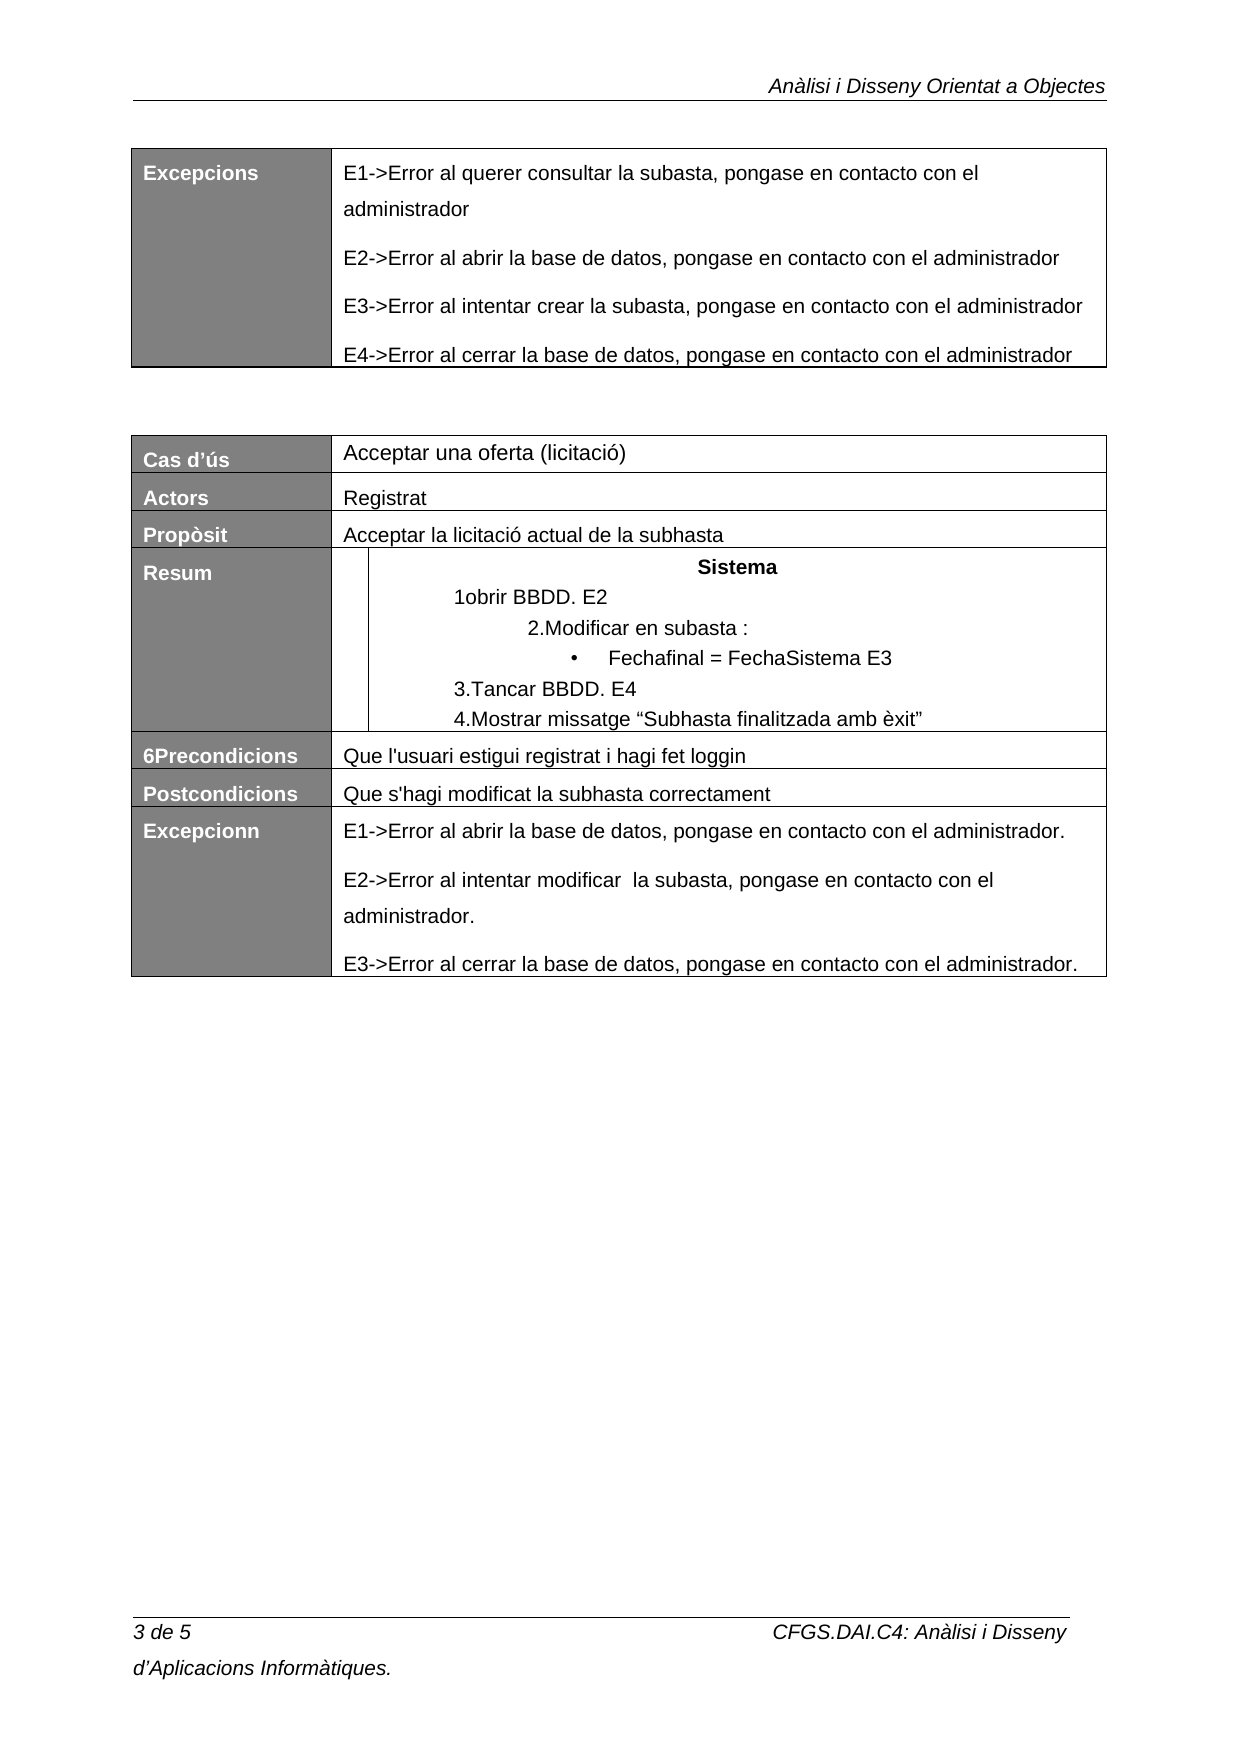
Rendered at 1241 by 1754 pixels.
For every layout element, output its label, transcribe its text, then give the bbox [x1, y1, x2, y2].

table_cell 6Precondicions [132, 732, 331, 768]
table_header Cas d’ús [132, 436, 331, 472]
table_cell Que s'hagi modificat la subhasta correctament [332, 769, 1106, 806]
table_cell Acceptar la licitació actual de la subhasta [332, 511, 1106, 547]
table_cell Resum [132, 548, 331, 731]
table_cell Postcondicions [132, 769, 331, 806]
table_cell Que l'usuari estigui registrat i hagi fet loggin [332, 732, 1106, 768]
table_cell E1->Error al abrir la base de datos, pongase en contacto con el administrador. E2->Error al intentar modificar la subasta, pongase en contacto con el administrador. E3->Error al cerrar la base de datos, pongase en contacto con el administrador. [332, 807, 1106, 976]
table_cell Actors [132, 473, 331, 510]
table_cell Registrat [332, 473, 1106, 510]
table_cell Excepcions [132, 149, 331, 366]
table_cell E1->Error al querer consultar la subasta, pongase en contacto con el administrador E2->Error al abrir la base de datos, pongase en contacto con el administrador E3->Error al intentar crear la subasta, pongase en contacto con el administrador E4->Error al cerrar la base de datos, pongase en contacto con el administrador [332, 149, 1106, 366]
table_cell [332, 548, 368, 731]
table_cell Excepcionn [132, 807, 331, 976]
table_cell Propòsit [132, 511, 331, 547]
table_cell Sistema 1obrir BBDD. E2 2.Modificar en subasta : Fechafinal = FechaSistema E3 3.Tancar BBDD. E4 4.Mostrar missatge “Subhasta finalitzada amb èxit” [369, 548, 1106, 731]
table_header Acceptar una oferta (licitació) [332, 436, 1106, 472]
